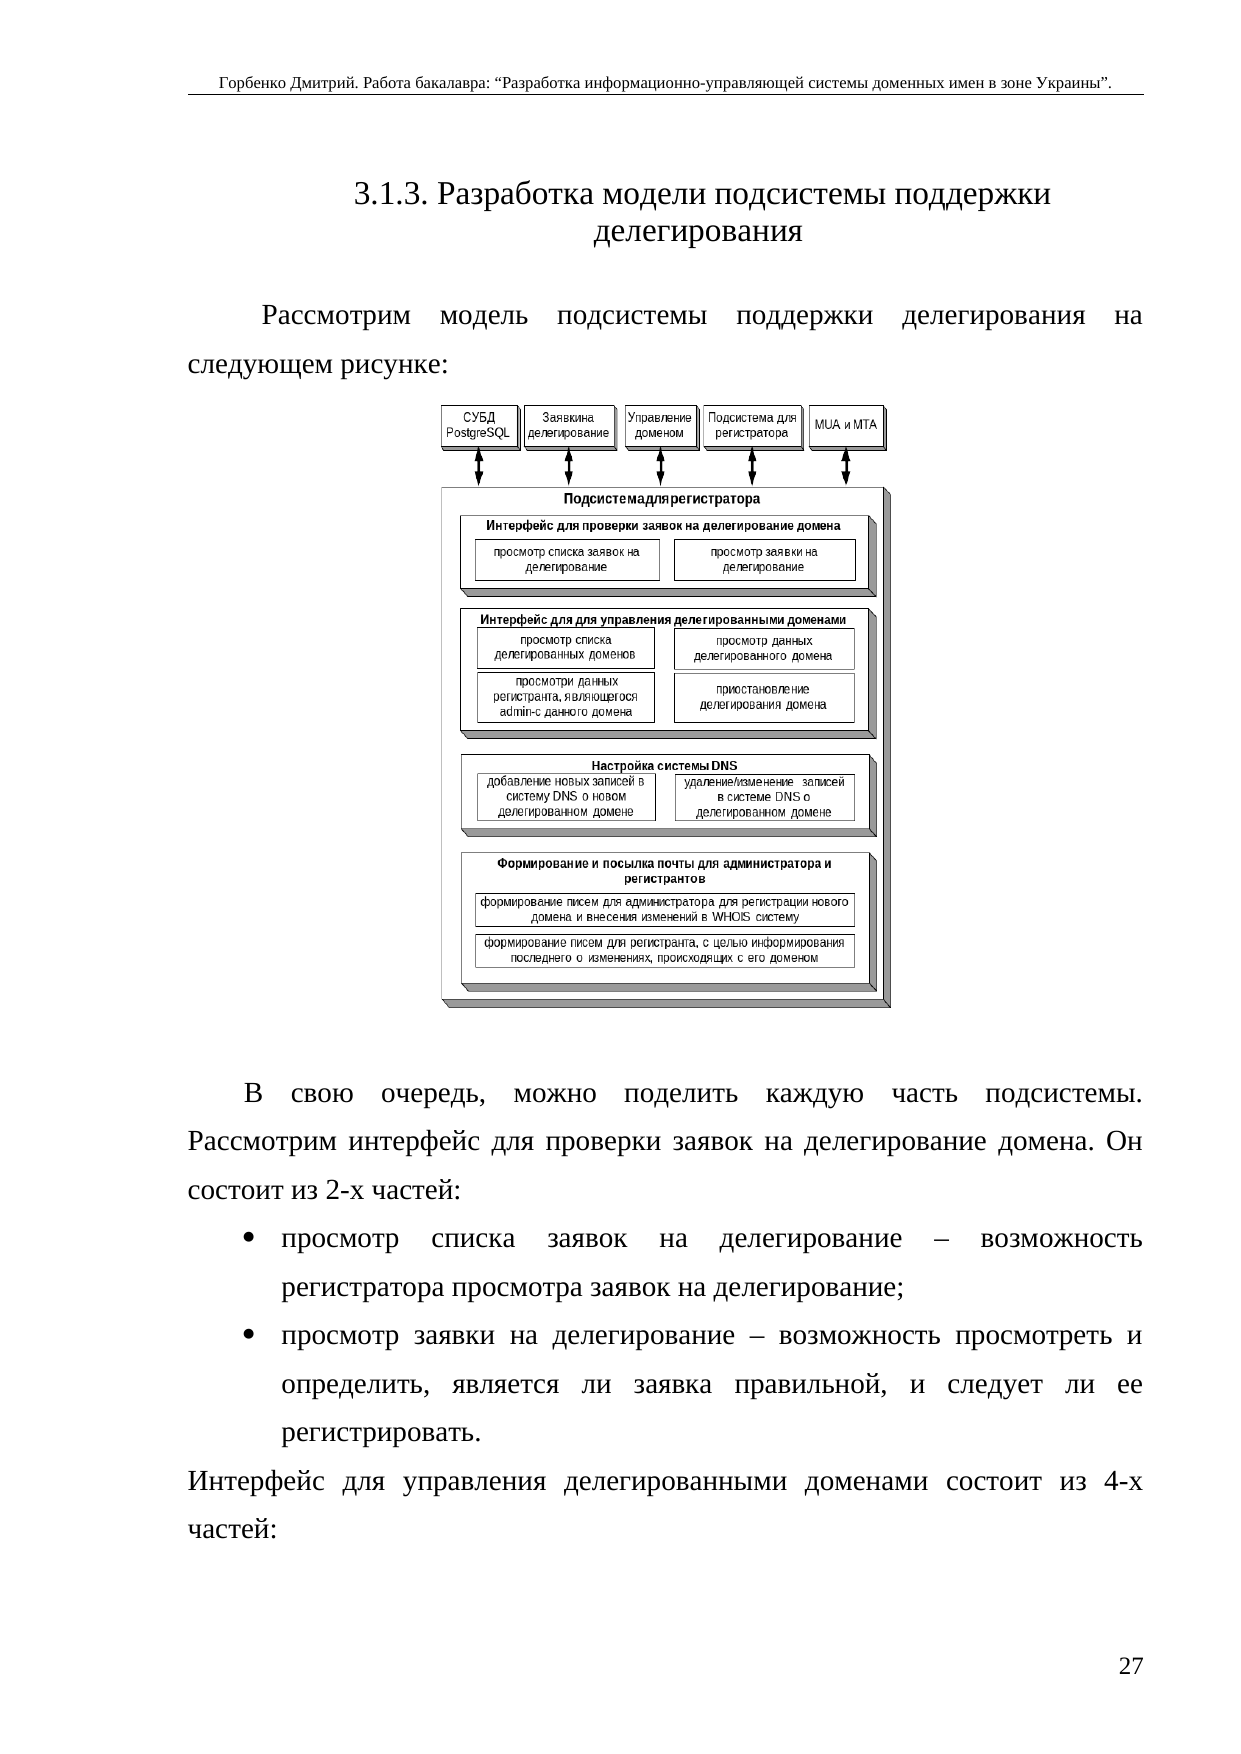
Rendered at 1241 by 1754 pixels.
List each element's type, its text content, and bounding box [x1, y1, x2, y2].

text 3.1.3. Разработка модели подсистемы поддержки делегирования [261, 175, 1144, 248]
text Интерфейс для управления делегированными доменами состоит из 4-х частей: [187, 1464, 1144, 1544]
list просмотр списка заявок на делегирование – возможность регистратора просмотра заявок на делегирование; [244, 1221, 1144, 1302]
list просмотр заявки на делегирование – возможность просмотреть и определить, является ли заявка правильной, и следует ли ее регистрировать. [244, 1318, 1144, 1448]
text В свою очередь, можно поделить каждую часть подсистемы. Рассмотрим интерфейс для проверки заявок на делегирование домена. Он состоит из 2-х частей: [187, 1076, 1144, 1205]
text Рассмотрим модель подсистемы поддержки делегирования на следующем рисунке: [187, 298, 1144, 379]
